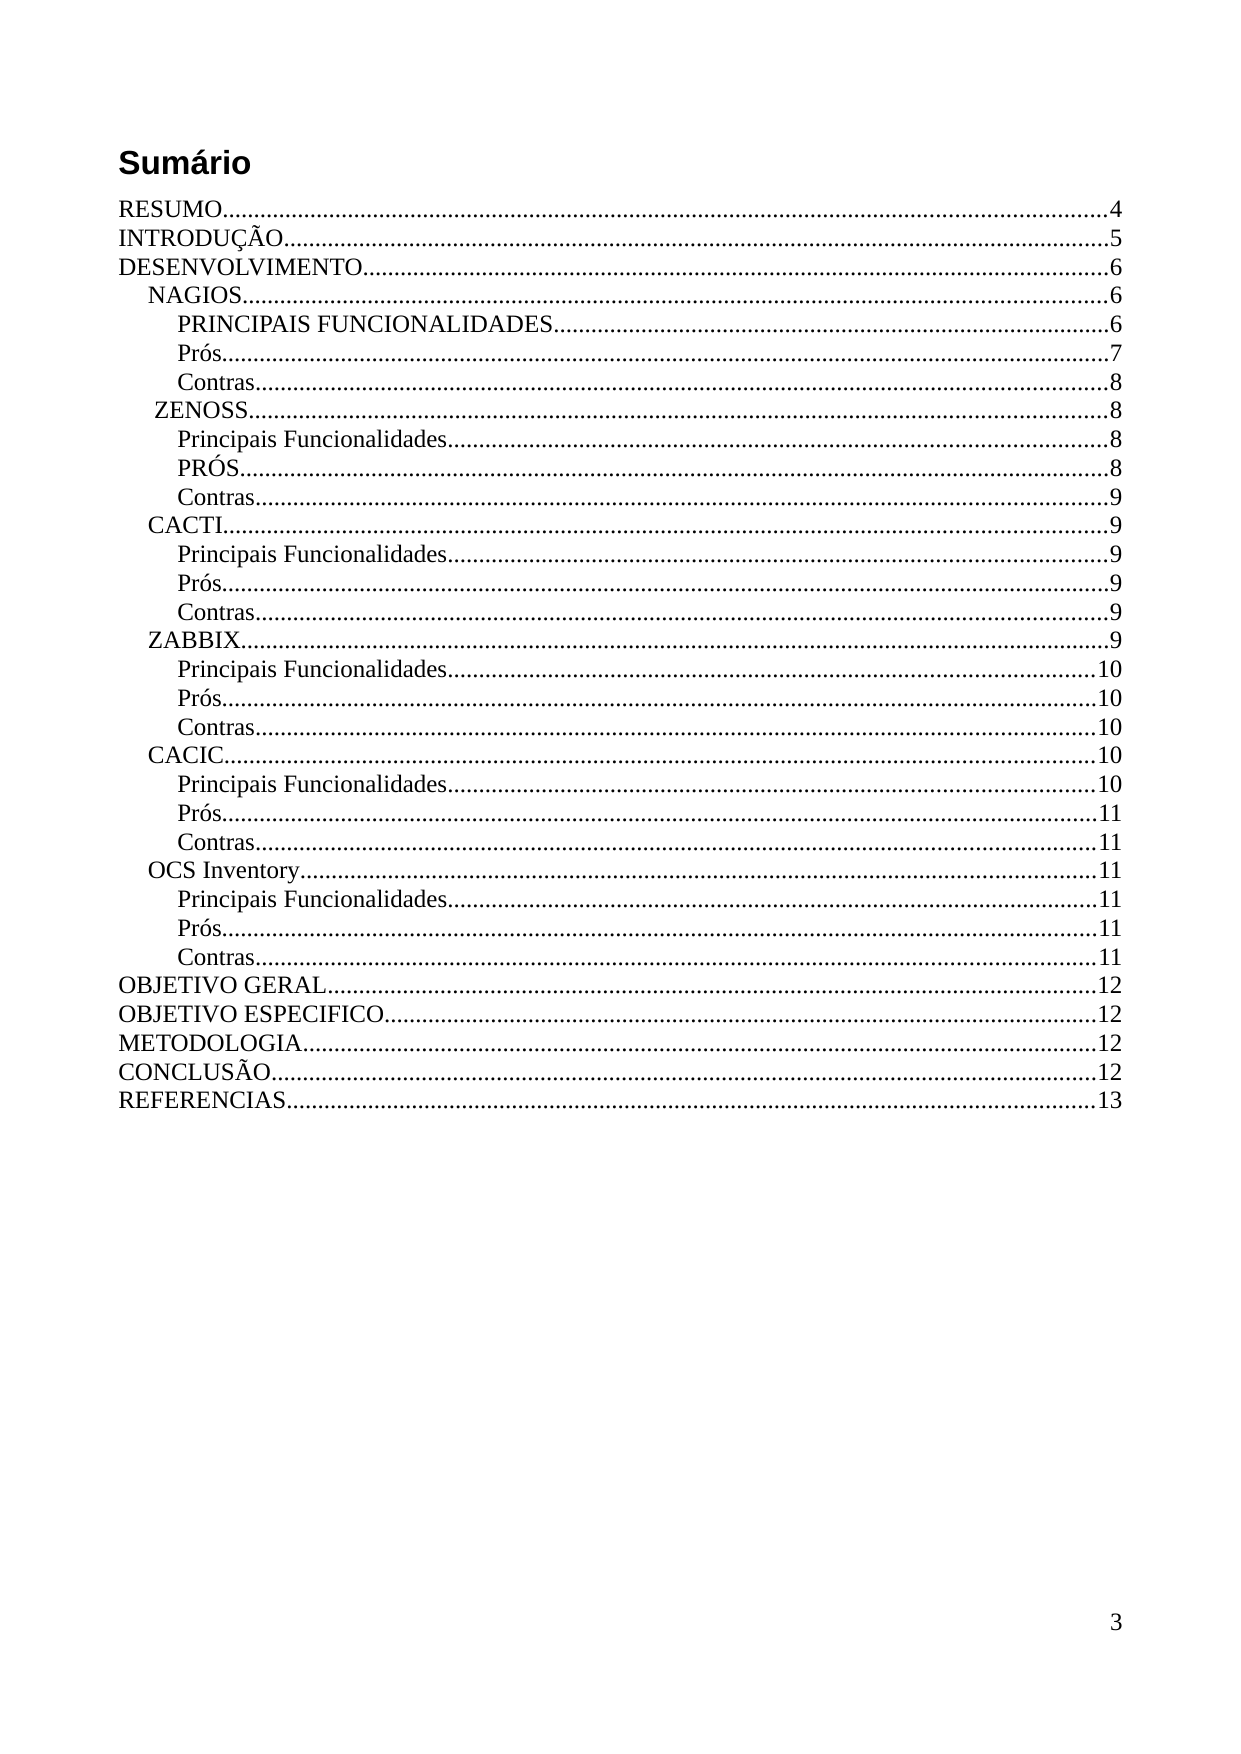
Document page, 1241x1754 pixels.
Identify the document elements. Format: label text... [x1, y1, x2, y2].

text Prós 10 [177, 683, 1122, 712]
text RESUMO 4 [118, 194, 1122, 223]
text Contras 9 [177, 597, 1122, 625]
subtitle Sumário [118, 143, 1122, 182]
text PRÓS 8 [177, 453, 1122, 482]
text NAGIOS 6 [148, 280, 1122, 309]
text Contras 9 [177, 482, 1122, 510]
text OBJETIVO GERAL 12 [118, 970, 1122, 999]
text Contras 11 [177, 827, 1122, 855]
text Contras 11 [177, 942, 1122, 970]
text REFERENCIAS 13 [118, 1085, 1122, 1114]
text PRINCIPAIS FUNCIONALIDADES 6 [177, 309, 1122, 338]
text OCS Inventory 11 [148, 855, 1122, 884]
text Principais Funcionalidades 11 [177, 884, 1122, 913]
text ZABBIX 9 [148, 625, 1122, 654]
text Principais Funcionalidades 8 [177, 424, 1122, 453]
text CACTI 9 [148, 510, 1122, 539]
text OBJETIVO ESPECIFICO 12 [118, 999, 1122, 1028]
text Prós 7 [177, 338, 1122, 367]
text Principais Funcionalidades 10 [177, 654, 1122, 683]
text Principais Funcionalidades 10 [177, 769, 1122, 798]
text Prós 11 [177, 798, 1122, 827]
text DESENVOLVIMENTO 6 [118, 252, 1122, 280]
text METODOLOGIA 12 [118, 1028, 1122, 1057]
text Contras 8 [177, 367, 1122, 395]
text ZENOSS 8 [148, 395, 1122, 424]
text Prós 9 [177, 568, 1122, 597]
text CACIC 10 [148, 740, 1122, 769]
text Principais Funcionalidades 9 [177, 539, 1122, 568]
text Contras 10 [177, 712, 1122, 740]
text Prós 11 [177, 913, 1122, 942]
text INTRODUÇÃO 5 [118, 223, 1122, 252]
text CONCLUSÃO 12 [118, 1057, 1122, 1085]
